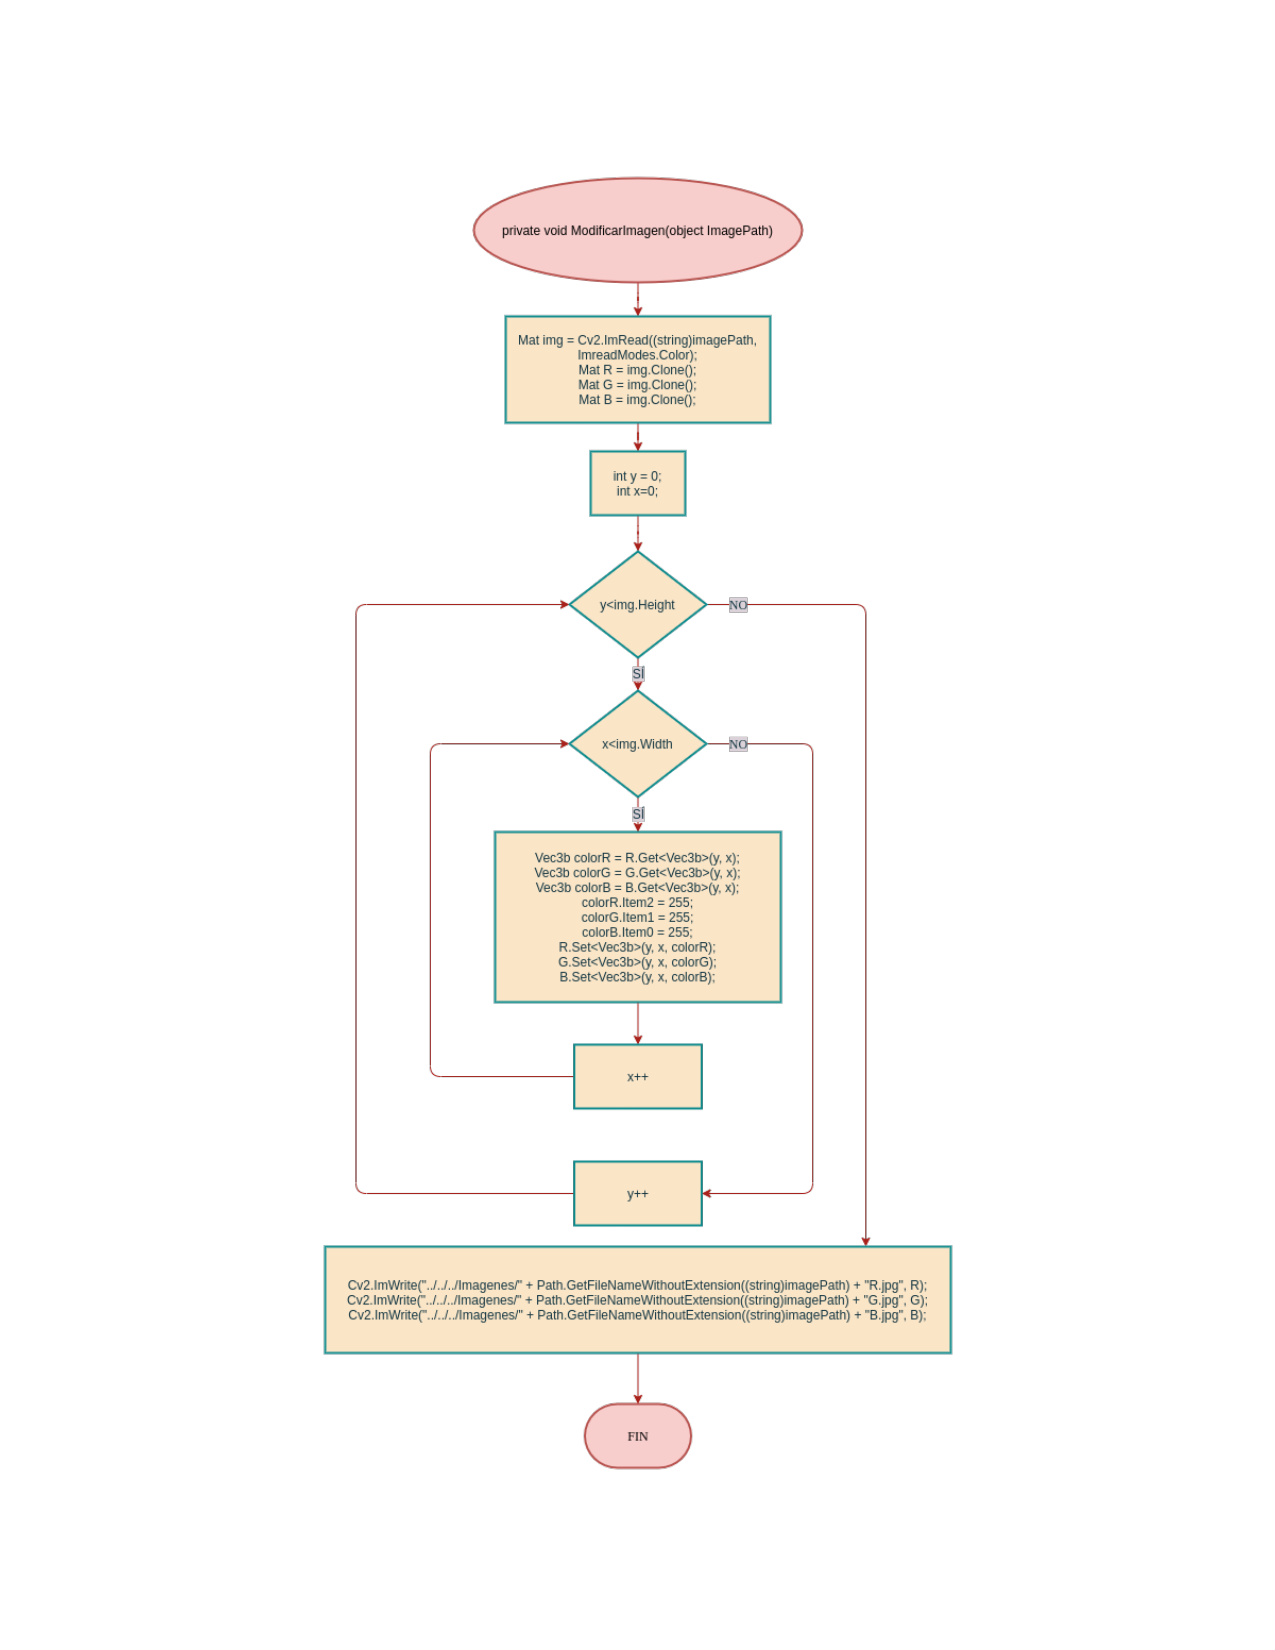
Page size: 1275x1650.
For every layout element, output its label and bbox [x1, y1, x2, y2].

picture [313, 167, 962, 1479]
